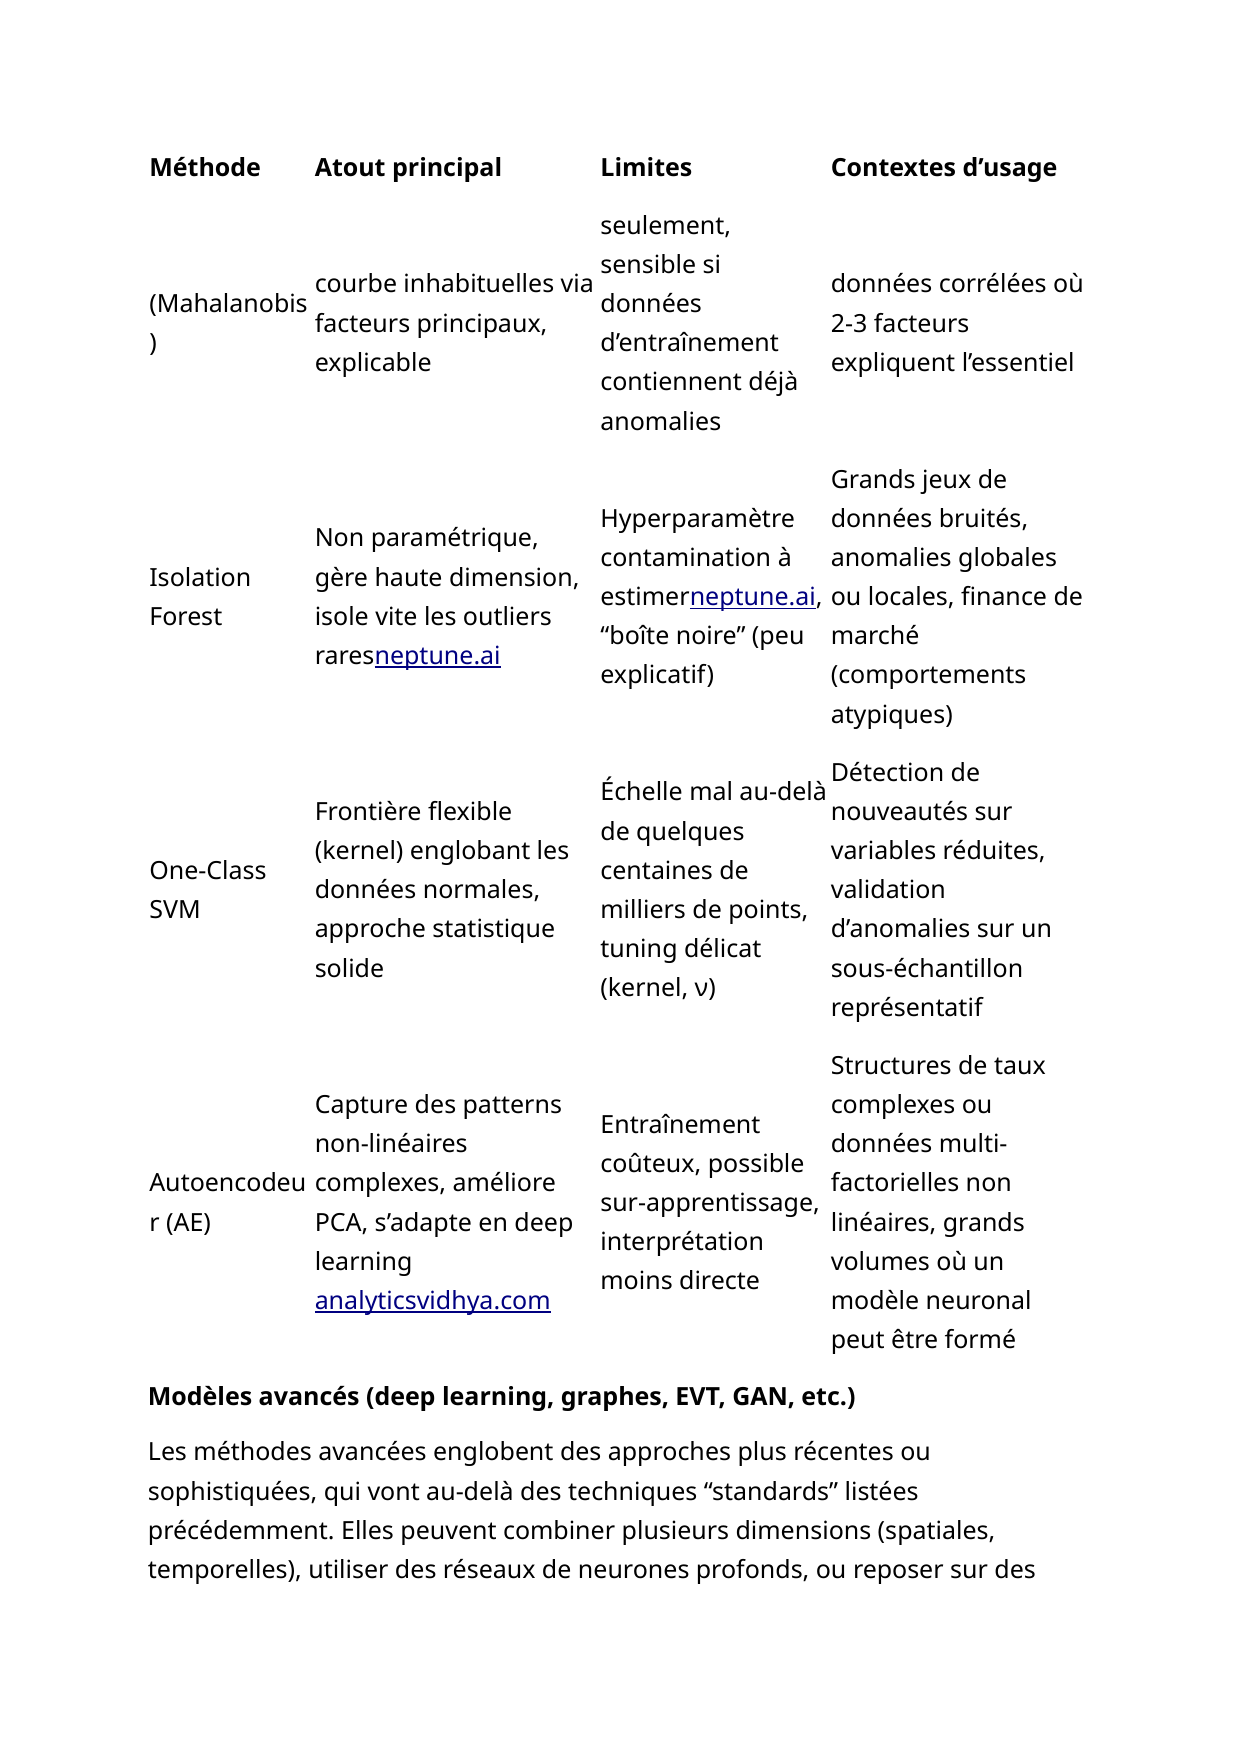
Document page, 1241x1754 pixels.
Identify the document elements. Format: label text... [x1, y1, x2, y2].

table_header Méthode [148, 148, 313, 206]
table_cell Non paramétrique, gère haute dimension, isole vite les outliers rares​neptune.ai [313, 460, 598, 753]
text Modèles avancés (deep learning, graphes, EVT, GAN, etc.) [148, 1378, 1093, 1412]
table_cell (Mahalanobis) [148, 206, 313, 460]
table_cell One-Class SVM [148, 753, 313, 1046]
table_cell Autoencodeur (AE) [148, 1046, 313, 1378]
text Les méthodes avancées englobent des approches plus récentes ou sophistiquées, qui vont au-delà des techniques “standards” listées précédemment. Elles peuvent combiner plusieurs dimensions (spatiales, temporelles), utiliser des réseaux de neurones profonds, ou reposer sur des [148, 1434, 1093, 1586]
table_cell Hyperparamètre contamination à estimer​neptune.ai, “boîte noire” (peu explicatif) [599, 460, 829, 753]
table_header Contextes d’usage [829, 148, 1093, 206]
table_header Limites [599, 148, 829, 206]
table_cell seulement, sensible si données d’entraînement contiennent déjà anomalies [599, 206, 829, 460]
table_cell Isolation Forest [148, 460, 313, 753]
table_cell Capture des patterns non-linéaires complexes, améliore PCA, s’adapte en deep learning​analyticsvidhya.com [313, 1046, 598, 1378]
table_cell Entraînement coûteux, possible sur-apprentissage, interprétation moins directe [599, 1046, 829, 1378]
table_cell courbe inhabituelles via facteurs principaux, explicable [313, 206, 598, 460]
table_cell Détection de nouveautés sur variables réduites, validation d’anomalies sur un sous-échantillon représentatif [829, 753, 1093, 1046]
table_cell Échelle mal au-delà de quelques centaines de milliers de points, tuning délicat (kernel, ν) [599, 753, 829, 1046]
table_cell Grands jeux de données bruités, anomalies globales ou locales, finance de marché (comportements atypiques) [829, 460, 1093, 753]
table_cell Structures de taux complexes ou données multi-factorielles non linéaires, grands volumes où un modèle neuronal peut être formé [829, 1046, 1093, 1378]
table_cell données corrélées où 2-3 facteurs expliquent l’essentiel [829, 206, 1093, 460]
table_header Atout principal [313, 148, 598, 206]
table_cell Frontière flexible (kernel) englobant les données normales, approche statistique solide [313, 753, 598, 1046]
